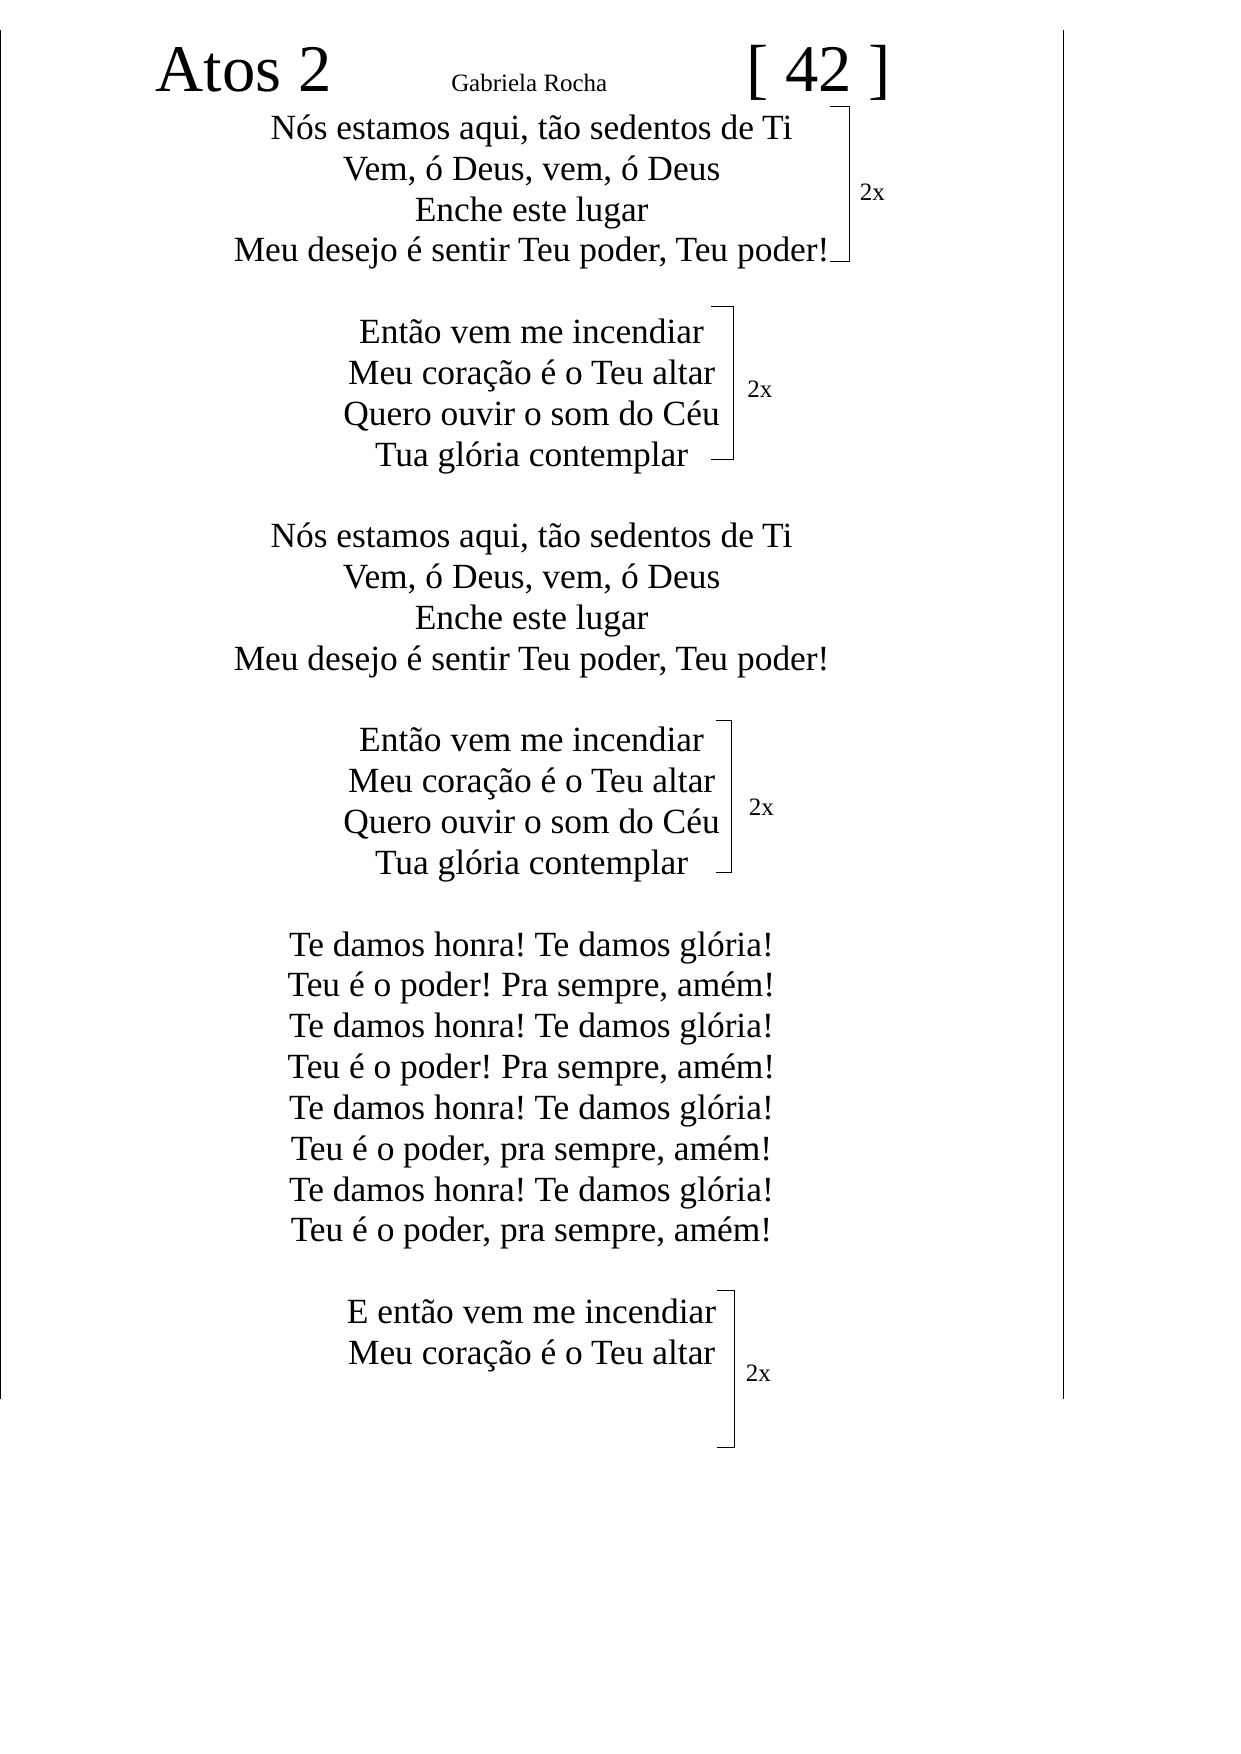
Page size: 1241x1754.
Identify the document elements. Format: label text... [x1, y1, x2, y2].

text Te damos honra! Te damos glória! [29, 1086, 1033, 1127]
text Teu é o poder! Pra sempre, amém! [29, 1045, 1033, 1086]
text [732, 759, 1033, 800]
text [734, 310, 1033, 351]
text Meu coração é o Teu altar [29, 759, 731, 800]
text Meu coração é o Teu altar [734, 351, 1033, 392]
text [850, 106, 1033, 147]
text Então vem me incendiar [29, 719, 1033, 759]
text Te damos honra! Te damos glória! [29, 1004, 1033, 1045]
text [735, 1331, 1033, 1372]
text Enche este lugar [29, 188, 849, 229]
text [734, 392, 1033, 433]
text Meu coração é o Teu altar [29, 351, 733, 392]
text Meu desejo é sentir Teu poder, Teu poder! [29, 637, 1033, 678]
text Teu é o poder! Pra sempre, amém! [29, 964, 1033, 1004]
text Te damos honra! Te damos glória! [29, 923, 1033, 964]
text Meu coração é o Teu altar [29, 1331, 734, 1372]
text Quero ouvir o som do Céu [732, 800, 1033, 841]
text Vem, ó Deus, vem, ó Deus [29, 147, 849, 188]
text Te damos honra! Te damos glória! [29, 1168, 1033, 1209]
text Enche este lugar [29, 596, 1033, 637]
text Tua glória contemplar [29, 433, 1033, 474]
text Quero ouvir o som do Céu [29, 800, 731, 841]
text Nós estamos aqui, tão sedentos de Ti [29, 514, 1033, 555]
text Então vem me incendiar [29, 310, 733, 351]
text Nós estamos aqui, tão sedentos de Ti [29, 106, 849, 147]
text Quero ouvir o som do Céu [29, 392, 733, 433]
text Atos 2 Gabriela Rocha [ 42 ] [29, 29, 1033, 106]
text [850, 147, 1033, 188]
text Enche este lugar [850, 188, 1033, 229]
text Tua glória contemplar [29, 841, 1033, 882]
text Teu é o poder, pra sempre, amém! [29, 1209, 1033, 1249]
text Meu desejo é sentir Teu poder, Teu poder! [29, 229, 1033, 269]
text Vem, ó Deus, vem, ó Deus [29, 555, 1033, 596]
text [735, 1290, 1033, 1331]
text E então vem me incendiar [29, 1290, 734, 1331]
text Teu é o poder, pra sempre, amém! [29, 1127, 1033, 1168]
